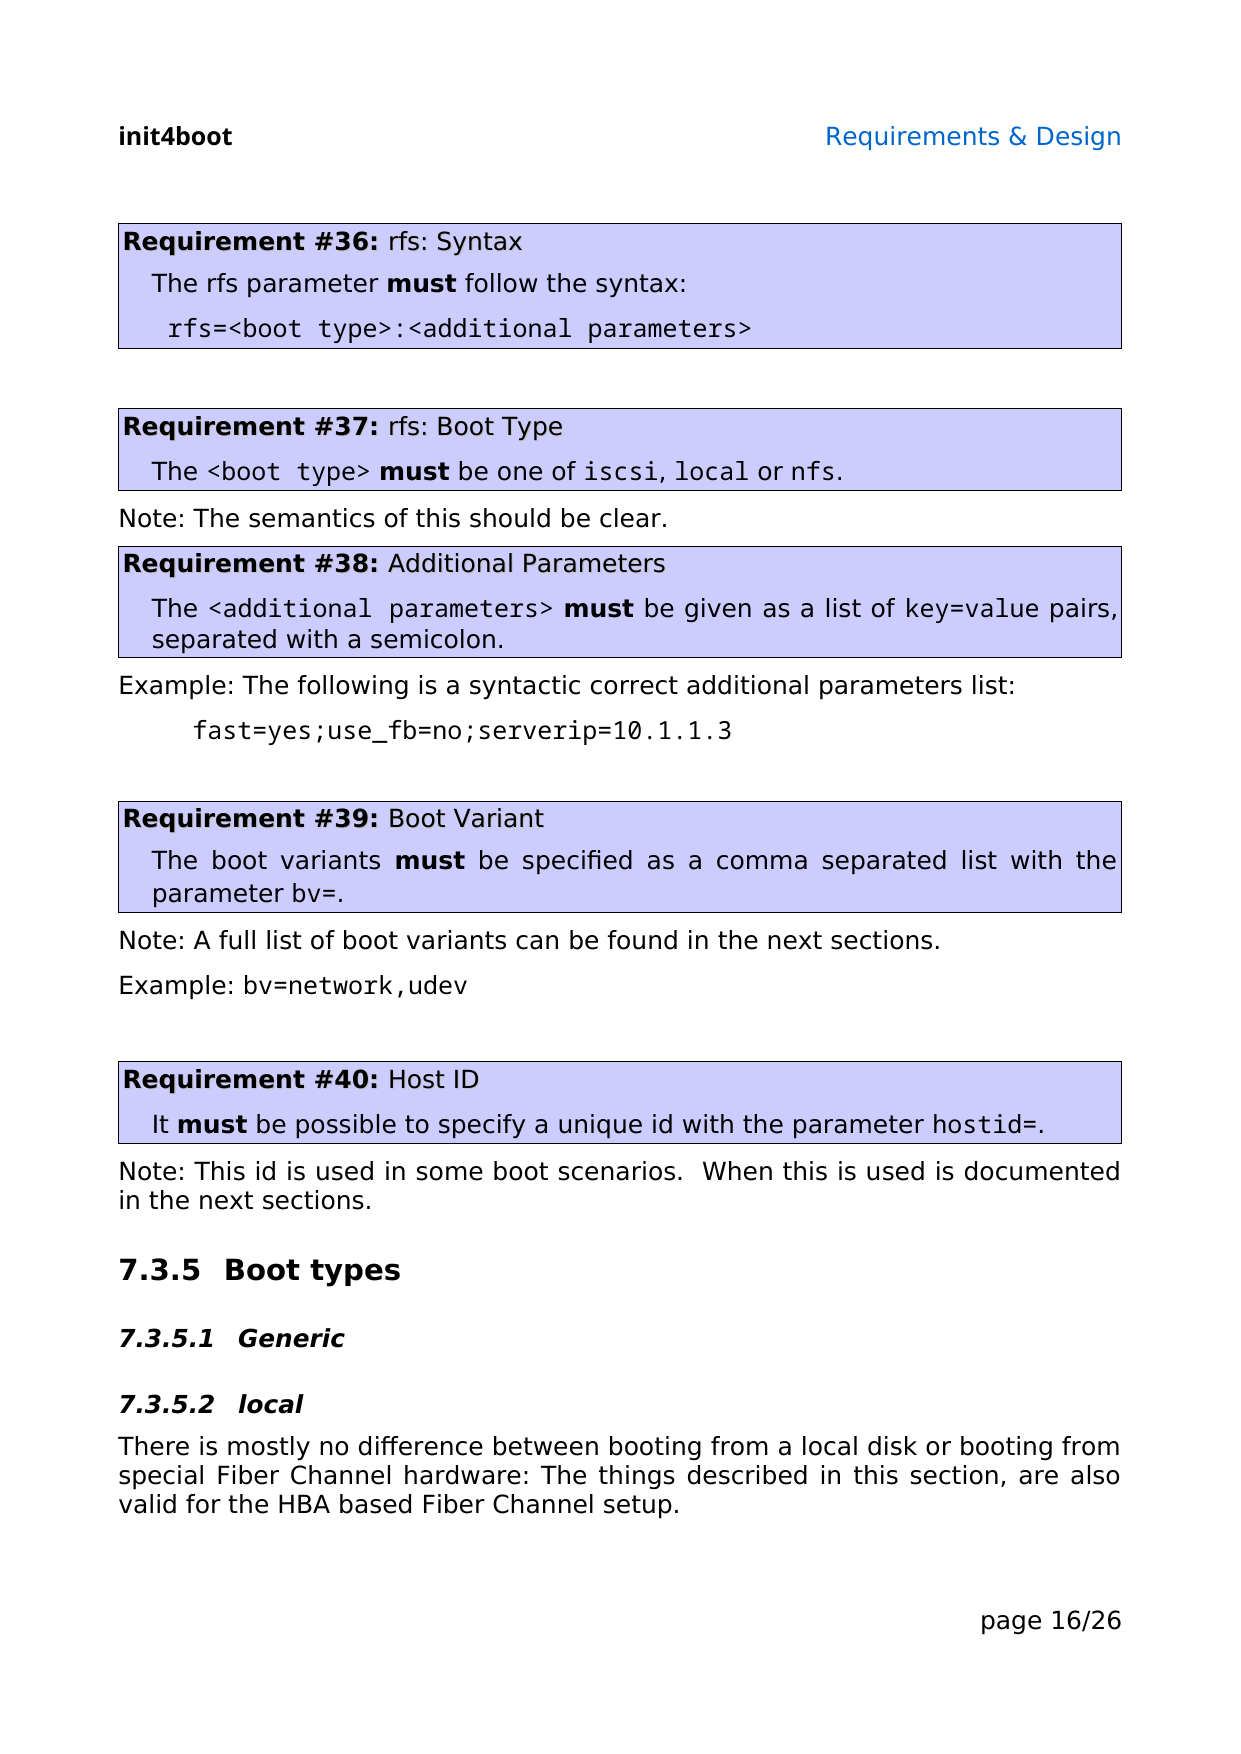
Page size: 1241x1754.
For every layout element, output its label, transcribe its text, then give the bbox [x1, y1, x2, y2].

text Example: bv=network,udev [118, 968, 1122, 1002]
list rfs=<boot type>:<additional parameters> [119, 307, 1121, 348]
text Note: A full list of boot variants can be found in the next sections. [118, 926, 1122, 955]
list rfs: Syntax [119, 224, 1121, 256]
list Host ID [119, 1062, 1121, 1094]
subtitle local [118, 1391, 1122, 1419]
subtitle Boot types [118, 1253, 1122, 1287]
list The boot variants must be specified as a comma separated list with the parameter bv=. [119, 842, 1121, 912]
list The <boot type> must be one of iscsi, local or nfs. [119, 449, 1121, 490]
subtitle Generic [118, 1324, 1122, 1353]
text There is mostly no difference between booting from a local disk or booting from special Fiber Channel hardware: The things described in this section, are also valid for the HBA based Fiber Channel setup. [118, 1432, 1122, 1519]
text Note: The semantics of this should be clear. [118, 504, 1122, 533]
list The rfs parameter must follow the syntax: [119, 265, 1121, 298]
text Example: The following is a syntactic correct additional parameters list: [118, 671, 1122, 700]
list Boot Variant [119, 802, 1121, 834]
list rfs: Boot Type [119, 409, 1121, 441]
text fast=yes;use_fb=no;serverip=10.1.1.3 [192, 712, 1122, 747]
text Note: This id is used in some boot scenarios. When this is used is documented in the next sections. [118, 1157, 1122, 1215]
list The <additional parameters> must be given as a list of key=value pairs, separated with a semicolon. [119, 587, 1121, 657]
list Additional Parameters [119, 547, 1121, 579]
list It must be possible to specify a unique id with the parameter hostid=. [119, 1102, 1121, 1143]
